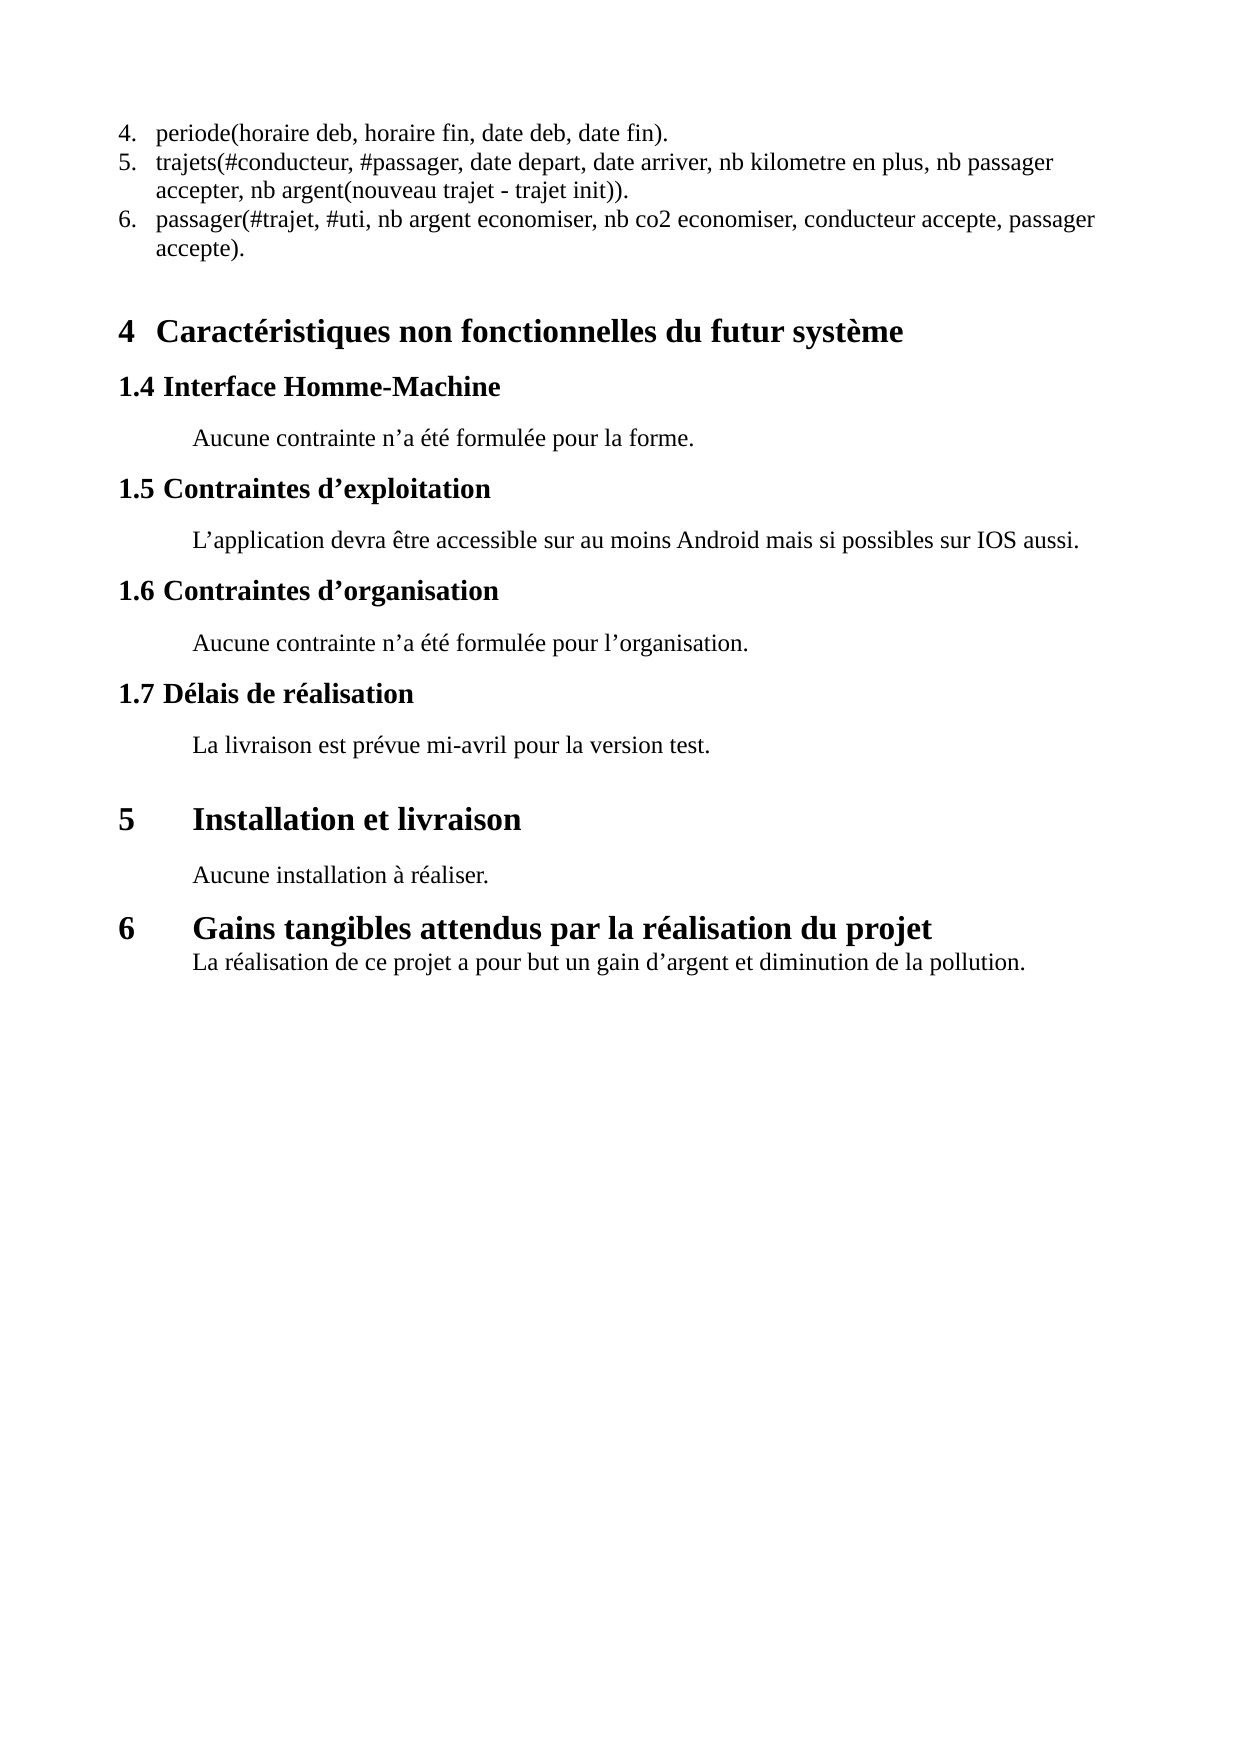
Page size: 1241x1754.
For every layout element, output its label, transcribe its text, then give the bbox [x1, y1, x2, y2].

title 6 Gains tangibles attendus par la réalisation du projet [118, 908, 1122, 947]
list La livraison est prévue mi-avril pour la version test. [118, 730, 1122, 759]
title Caractéristiques non fonctionnelles du futur système [118, 311, 1122, 350]
text Aucune contrainte n’a été formulée pour la forme. [118, 423, 1122, 452]
list Interface Homme-Machine [118, 369, 1122, 402]
list periode(horaire deb, horaire fin, date deb, date fin). [118, 118, 1122, 147]
list La réalisation de ce projet a pour but un gain d’argent et diminution de la pollution. [118, 947, 1122, 976]
text Aucune contrainte n’a été formulée pour l’organisation. [118, 628, 1122, 657]
list Délais de réalisation [118, 676, 1122, 709]
list Contraintes d’organisation [118, 573, 1122, 607]
title 5 Installation et livraison [118, 799, 1122, 837]
list trajets(#conducteur, #passager, date depart, date arriver, nb kilometre en plus, nb passager accepter, nb argent(nouveau trajet - trajet init)). [118, 147, 1122, 204]
text L’application devra être accessible sur au moins Android mais si possibles sur IOS aussi. [118, 526, 1122, 554]
text Aucune installation à réaliser. [118, 861, 1122, 889]
list Contraintes d’exploitation [118, 471, 1122, 505]
list passager(#trajet, #uti, nb argent economiser, nb co2 economiser, conducteur accepte, passager accepte). [118, 204, 1122, 262]
